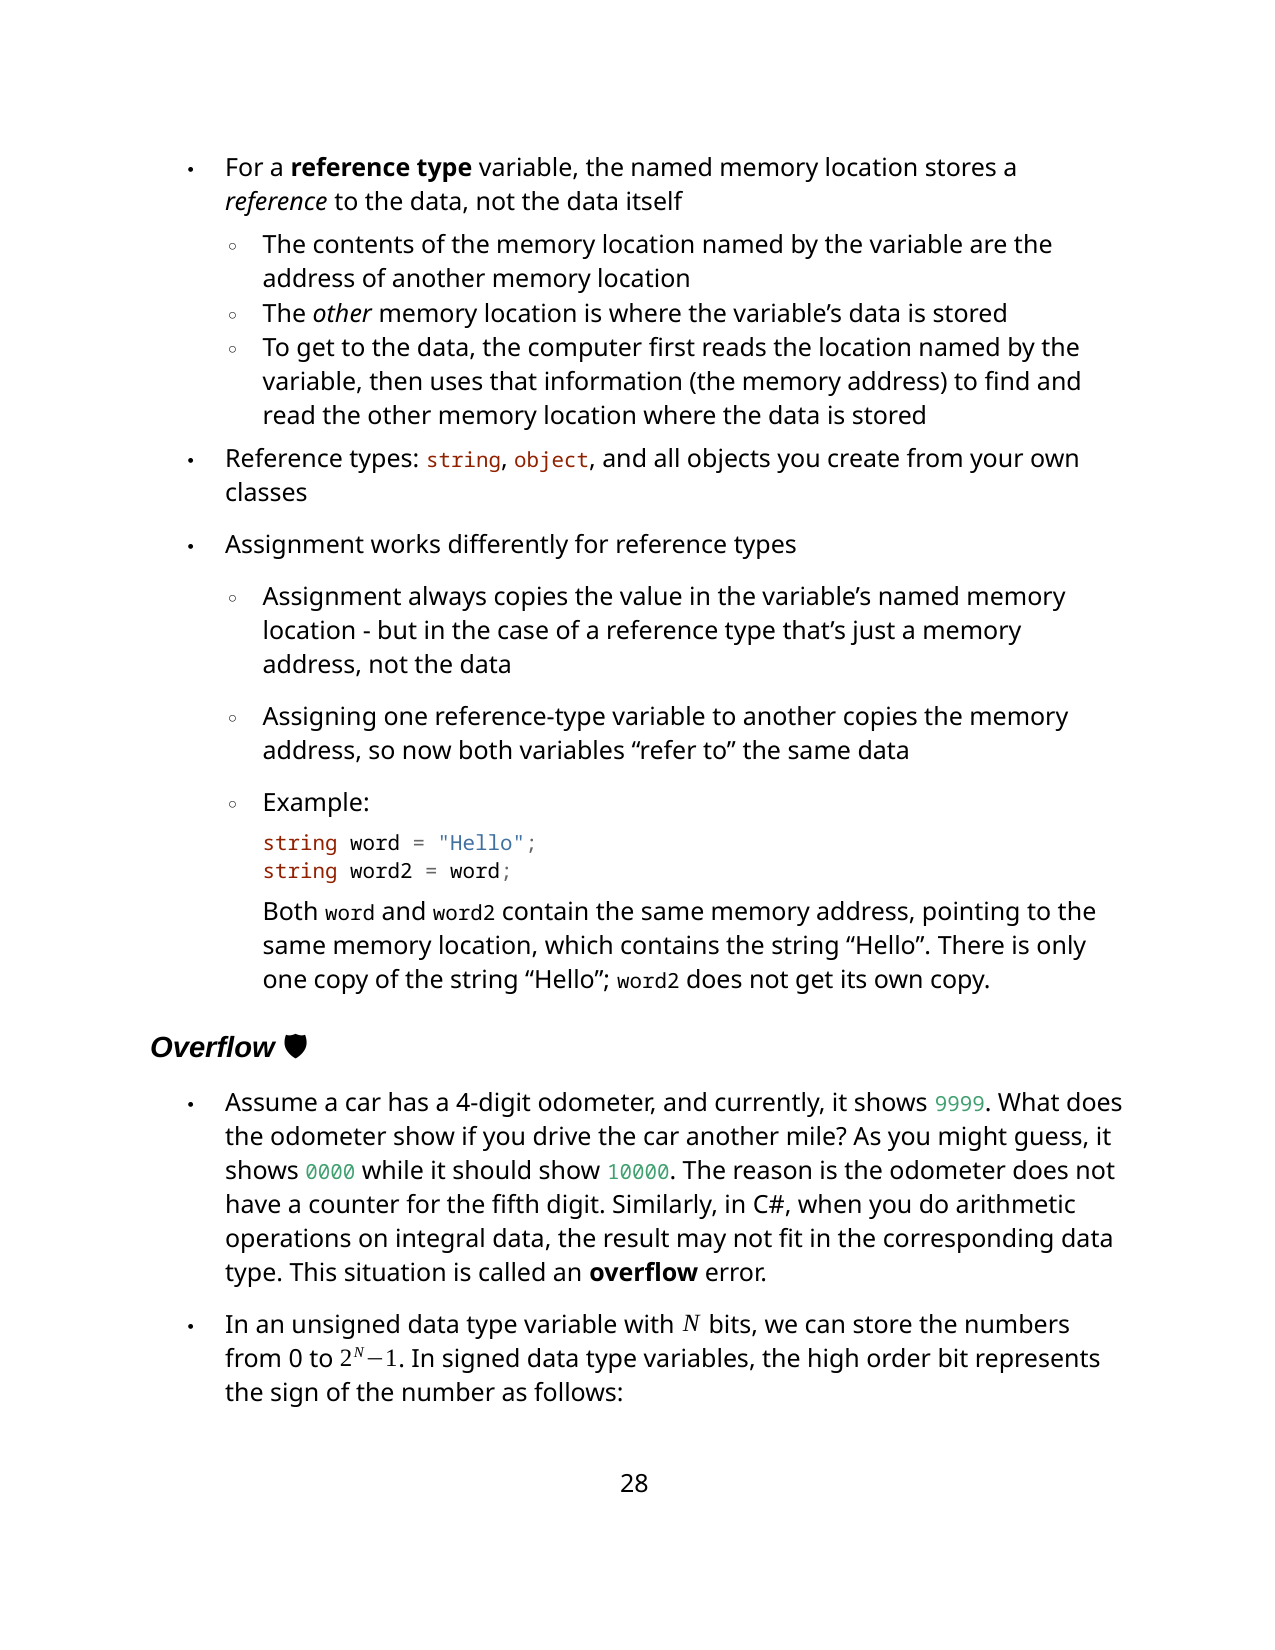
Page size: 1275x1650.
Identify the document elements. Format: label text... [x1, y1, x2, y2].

list Assigning one reference-type variable to another copies the memory address, so now both variables “refer to” the same data [225, 698, 1125, 767]
list In an unsigned data type variable with bits, we can store the numbers from 0 to . In signed data type variables, the high order bit represents the sign of the number as follows: [187, 1307, 1125, 1409]
list string word = "Hello"; [225, 828, 1125, 856]
list For a reference type variable, the named memory location stores a reference to the data, not the data itself [187, 150, 1125, 218]
list Assignment works differently for reference types [187, 526, 1125, 561]
list Assume a car has a 4-digit odometer, and currently, it shows 9999. What does the odometer show if you drive the car another mile? As you might guess, it shows 0000 while it should show 10000. The reason is the odometer does not have a counter for the fifth digit. Similarly, in C#, when you do arithmetic operations on integral data, the result may not fit in the corresponding data type. This situation is called an overflow error. [187, 1084, 1125, 1289]
list Both word and word2 contain the same memory address, pointing to the same memory location, which contains the string “Hello”. There is only one copy of the string “Hello”; word2 does not get its own copy. [225, 893, 1125, 996]
list Example: [225, 784, 1125, 819]
list Reference types: string, object, and all objects you create from your own classes [187, 440, 1125, 508]
list string word2 = word; [225, 856, 1125, 884]
list The contents of the memory location named by the variable are the address of another memory location [225, 227, 1125, 295]
list To get to the data, the computer first reads the location named by the variable, then uses that information (the memory address) to find and read the other memory location where the data is stored [225, 329, 1125, 431]
list The other memory location is where the variable’s data is stored [225, 295, 1125, 329]
list Assignment always copies the value in the variable’s named memory location - but in the case of a reference type that’s just a memory address, not the data [225, 578, 1125, 681]
subtitle Overflow 🛡 [150, 1029, 1125, 1063]
